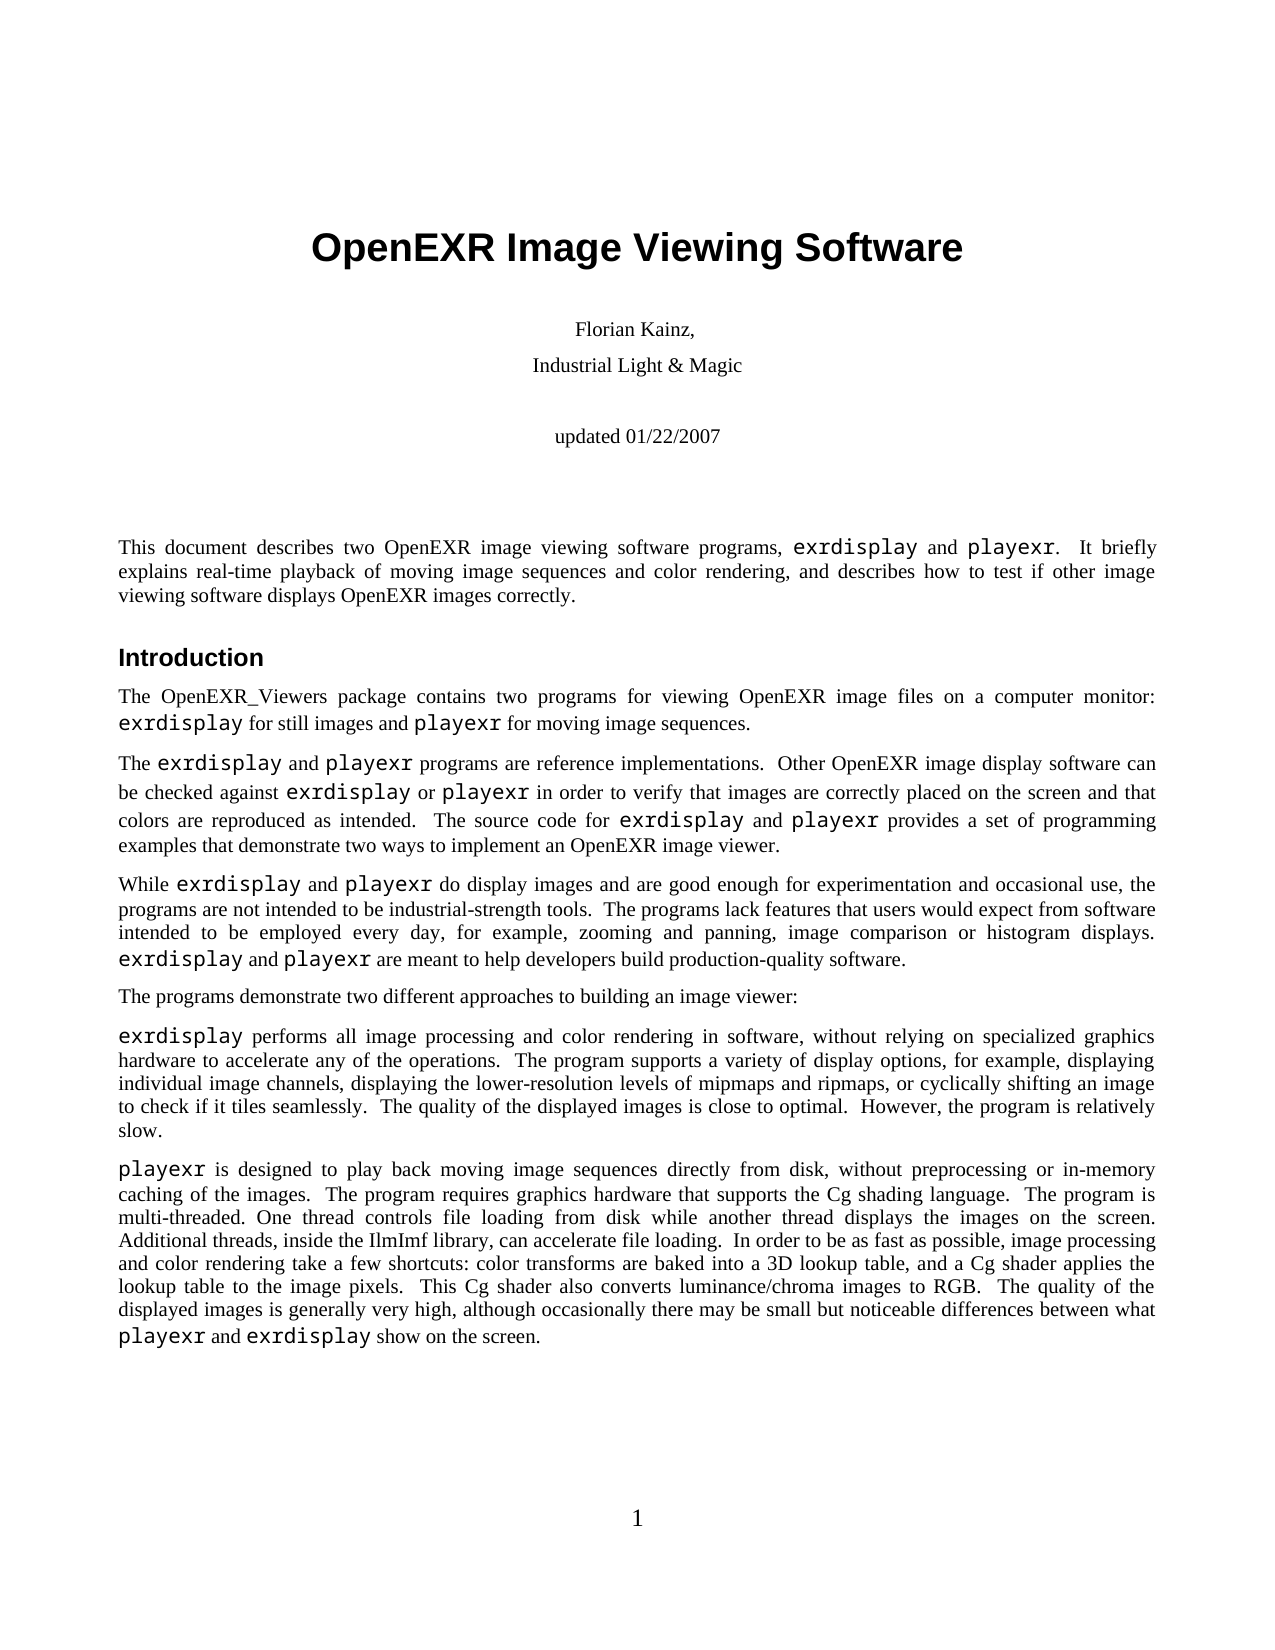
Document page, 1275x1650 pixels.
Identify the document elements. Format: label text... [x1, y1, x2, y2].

text exrdisplay performs all image processing and color rendering in software, without relying on specialized graphics hardware to accelerate any of the operations. The program supports a variety of display options, for example, displaying individual image channels, displaying the lower-resolution levels of mipmaps and ripmaps, or cyclically shifting an image to check if it tiles seamlessly. The quality of the displayed images is close to optimal. However, the program is relatively slow. [118, 1021, 1157, 1142]
subtitle OpenEXR Image Viewing Software [118, 225, 1157, 270]
subtitle Introduction [118, 644, 1157, 672]
text The OpenEXR_Viewers package contains two programs for viewing OpenEXR image files on a computer monitor: exrdisplay for still images and playexr for moving image sequences. [118, 684, 1157, 736]
text The exrdisplay and playexr programs are reference implementations. Other OpenEXR image display software can be checked against exrdisplay or playexr in order to verify that images are correctly placed on the screen and that colors are reproduced as intended. The source code for exrdisplay and playexr provides a set of programming examples that demonstrate two ways to implement an OpenEXR image viewer. [118, 748, 1157, 857]
text While exrdisplay and playexr do display images and are good enough for experimentation and occasional use, the programs are not intended to be industrial-strength tools. The programs lack features that users would expect from software intended to be employed every day, for example, zooming and panning, image comparison or histogram displays. exrdisplay and playexr are meant to help developers build production-quality software. [118, 869, 1157, 973]
text playexr is designed to play back moving image sequences directly from disk, without preprocessing or in-memory caching of the images. The program requires graphics hardware that supports the Cg shading language. The program is multi-threaded. One thread controls file loading from disk while another thread displays the images on the screen. Additional threads, inside the IlmImf library, can accelerate file loading. In order to be as fast as possible, image processing and color rendering take a few shortcuts: color transforms are baked into a 3D lookup table, and a Cg shader applies the lookup table to the image pixels. This Cg shader also converts luminance/chroma images to RGB. The quality of the displayed images is generally very high, although occasionally there may be small but noticeable differences between what playexr and exrdisplay show on the screen. [118, 1154, 1157, 1350]
text Florian Kainz, [118, 318, 1157, 341]
text updated 01/22/2007 [118, 425, 1157, 448]
text The programs demonstrate two different approaches to building an image viewer: [118, 985, 1157, 1008]
text This document describes two OpenEXR image viewing software programs, exrdisplay and playexr. It briefly explains real-time playback of moving image sequences and color rendering, and describes how to test if other image viewing software displays OpenEXR images correctly. [118, 532, 1157, 607]
text Industrial Light & Magic [118, 354, 1157, 377]
